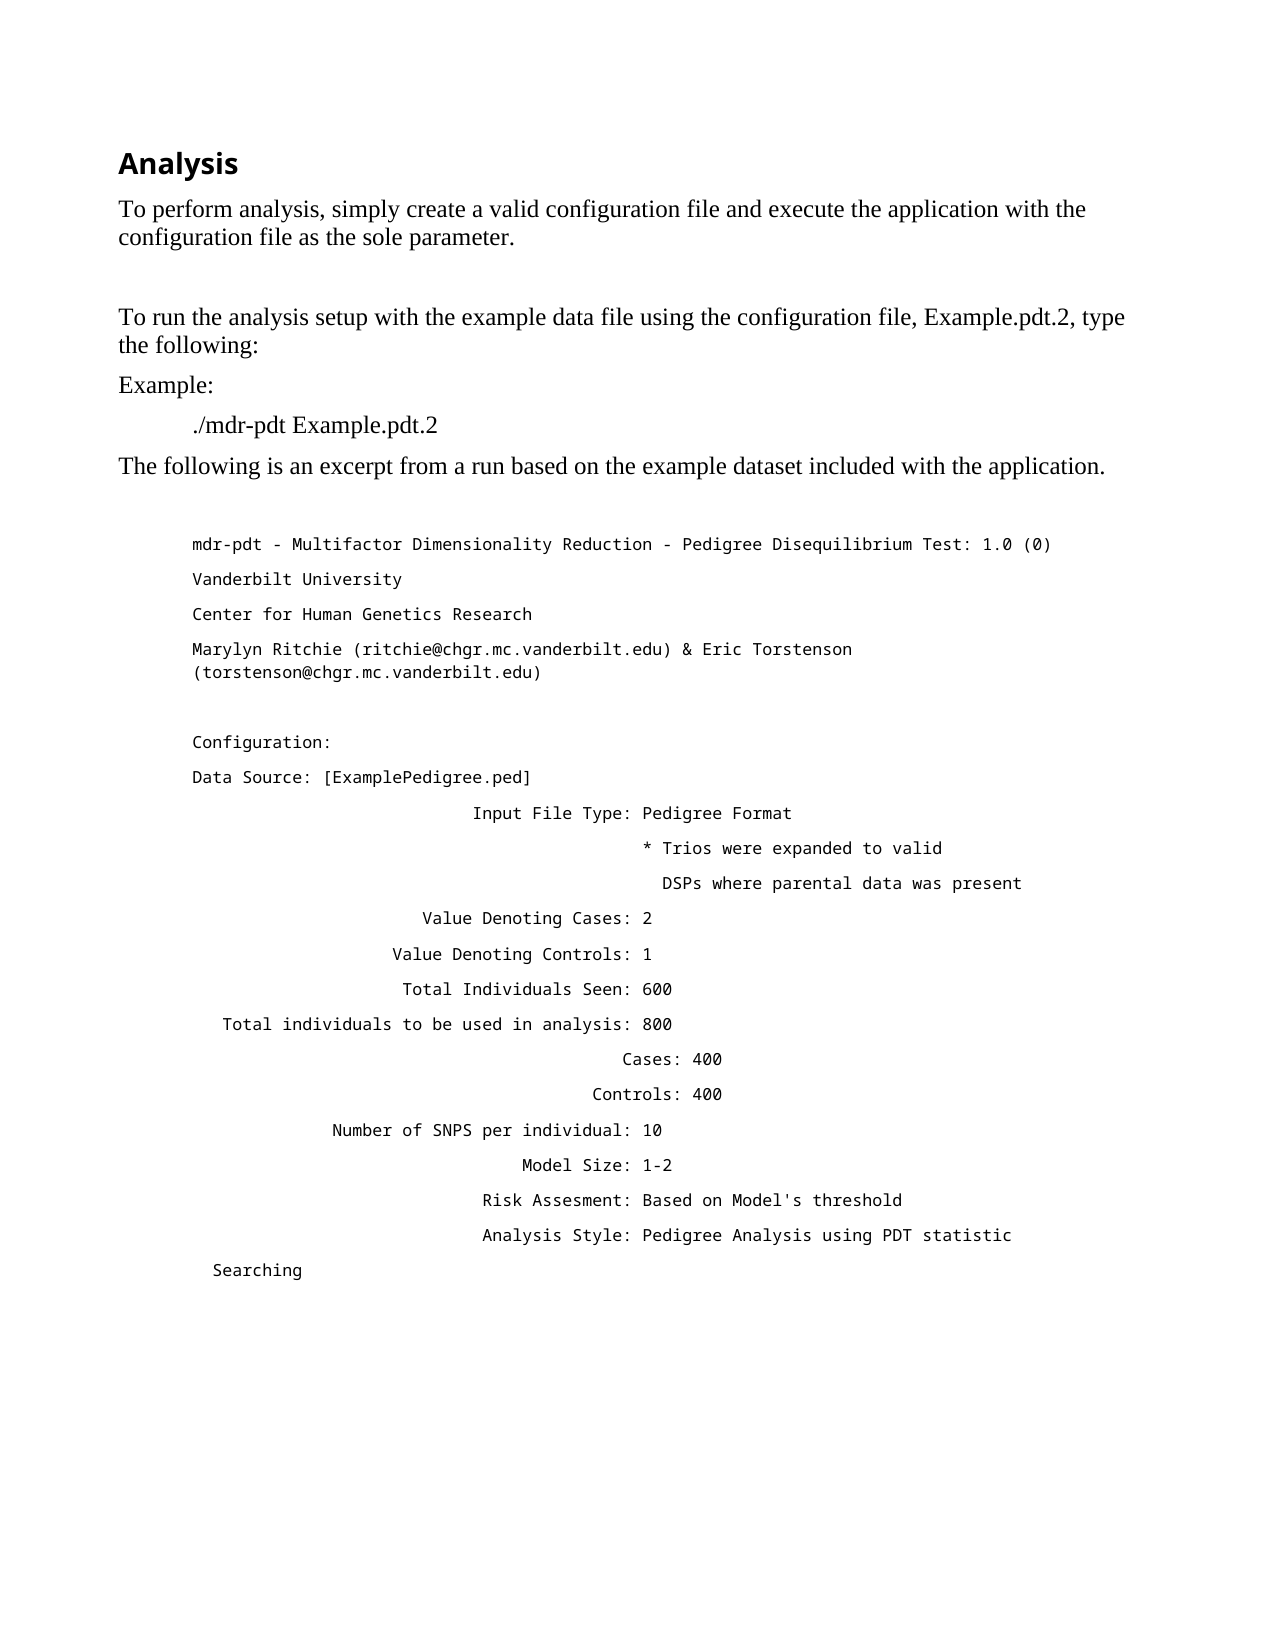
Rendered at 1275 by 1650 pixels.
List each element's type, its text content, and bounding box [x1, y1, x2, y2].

text Value Denoting Controls: 1 [192, 942, 1157, 965]
text Input File Type: Pedigree Format [192, 801, 1157, 824]
text Number of SNPS per individual: 10 [192, 1118, 1157, 1141]
text Total Individuals Seen: 600 [192, 977, 1157, 1000]
text Vanderbilt University [192, 567, 1157, 590]
text Configuration: [192, 731, 1157, 754]
text Risk Assesment: Based on Model's threshold [192, 1189, 1157, 1211]
text Model Size: 1-2 [192, 1153, 1157, 1176]
text DSPs where parental data was present [192, 872, 1157, 894]
text Center for Human Genetics Research [192, 603, 1157, 625]
text Value Denoting Cases: 2 [192, 907, 1157, 930]
text ./mdr-pdt Example.pdt.2 [118, 412, 1157, 439]
text The following is an excerpt from a run based on the example dataset included with the application. [118, 452, 1157, 479]
text Marylyn Ritchie (ritchie@chgr.mc.vanderbilt.edu) & Eric Torstenson (torstenson@chgr.mc.vanderbilt.edu) [192, 638, 1157, 683]
text Example: [118, 371, 1157, 399]
subtitle Analysis [118, 143, 1157, 183]
text mdr-pdt - Multifactor Dimensionality Reduction - Pedigree Disequilibrium Test: 1.0 (0) [192, 532, 1157, 555]
text Analysis Style: Pedigree Analysis using PDT statistic [192, 1224, 1157, 1247]
text Searching [192, 1259, 1157, 1282]
text To perform analysis, simply create a valid configuration file and execute the application with the configuration file as the sole parameter. [118, 195, 1157, 251]
text Total individuals to be used in analysis: 800 [192, 1013, 1157, 1035]
text * Trios were expanded to valid [192, 837, 1157, 859]
text Data Source: [ExamplePedigree.ped] [192, 766, 1157, 789]
text Controls: 400 [192, 1083, 1157, 1106]
text Cases: 400 [192, 1048, 1157, 1071]
text To run the analysis setup with the example data file using the configuration file, Example.pdt.2, type the following: [118, 303, 1157, 359]
